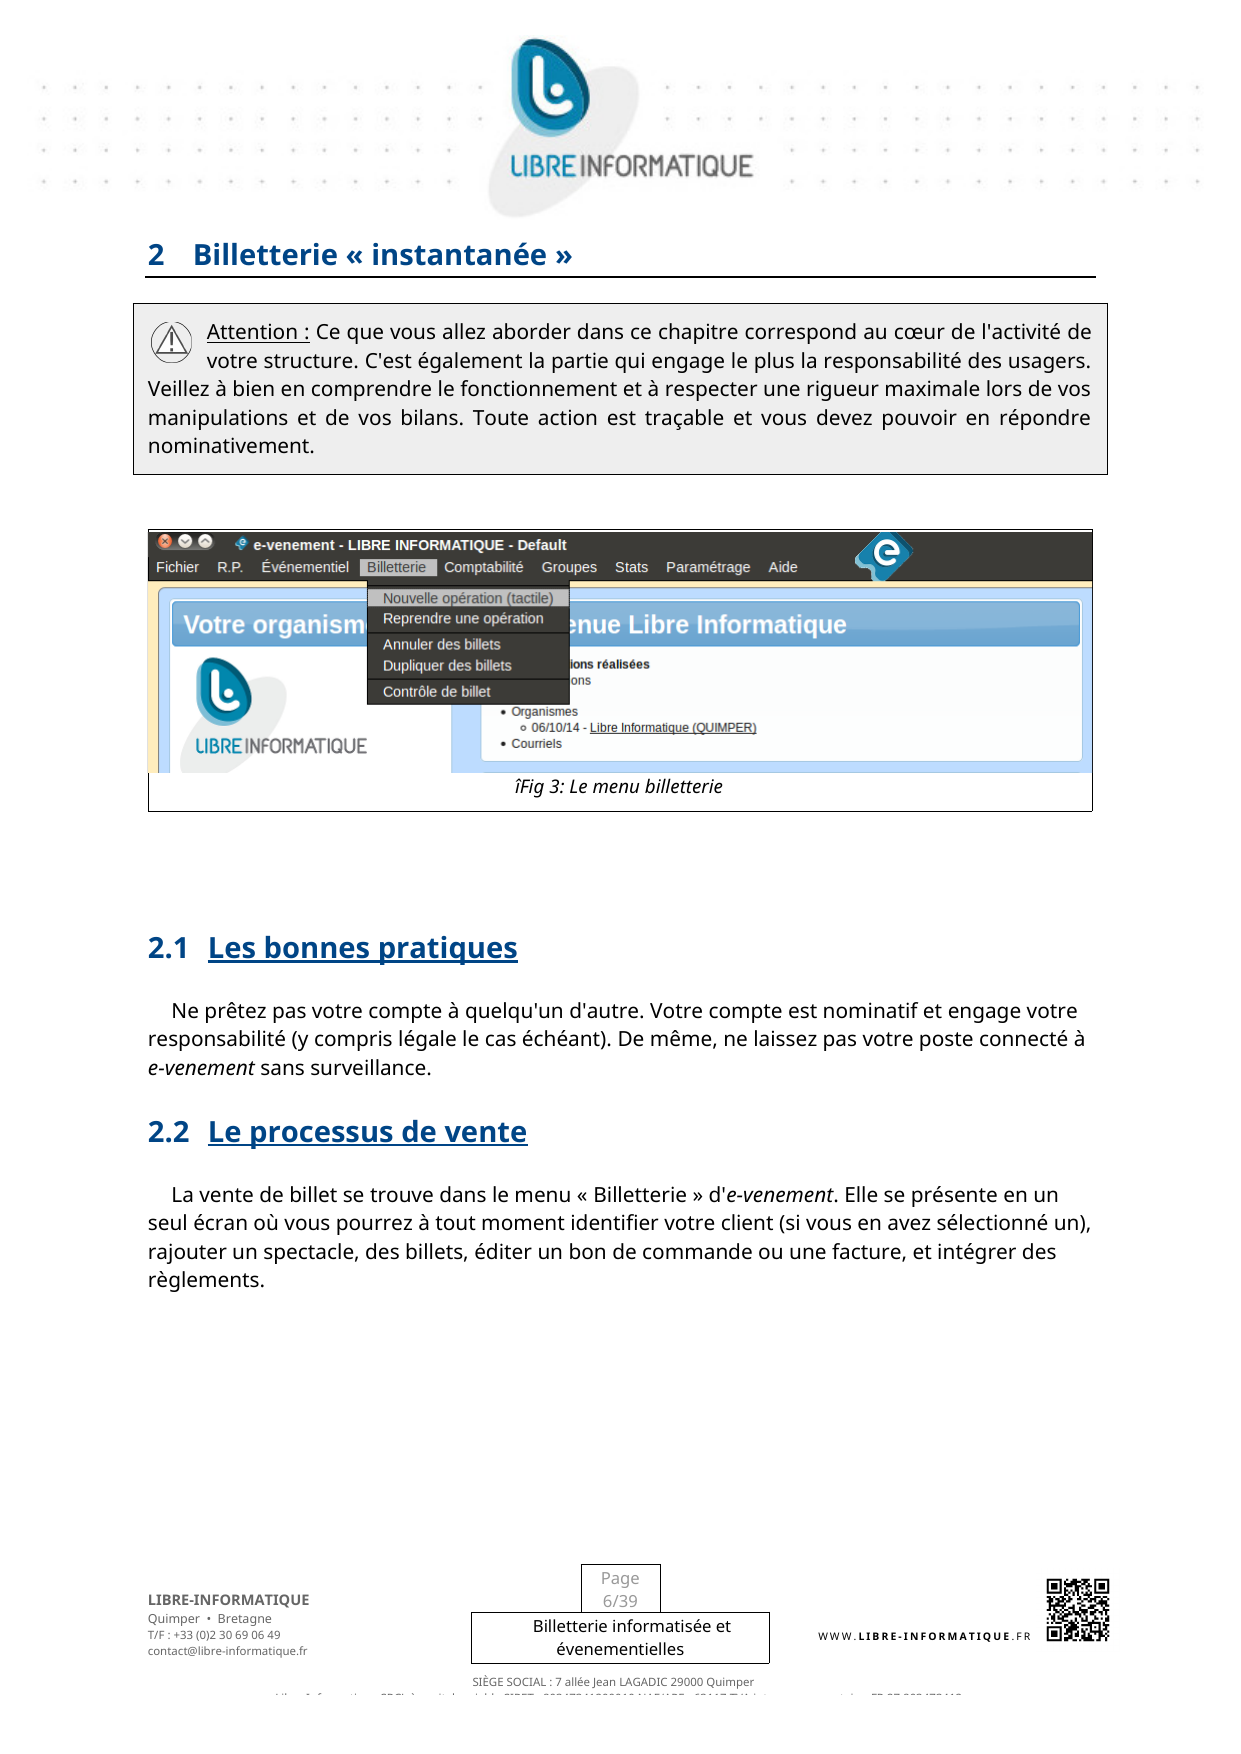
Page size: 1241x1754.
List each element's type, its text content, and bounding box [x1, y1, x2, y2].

subtitle Billetterie « instantanée » [145, 231, 1096, 276]
text Attention : Ce que vous allez aborder dans ce chapitre correspond au cœur de l'activité de votre structure. C'est également la partie qui engage le plus la responsabilité des usagers. Veillez à bien en comprendre le fonctionnement et à respecter une rigueur maximale lors de vos manipulations et de vos bilans. Toute action est traçable et vous devez pouvoir en répondre nominativement. [134, 304, 1107, 474]
text La vente de billet se trouve dans le menu « Billetterie » d'e-venement. Elle se présente en un seul écran où vous pourrez à tout moment identifier votre client (si vous en avez sélectionné un), rajouter un spectacle, des billets, éditer un bon de commande ou une facture, et intégrer des règlements. [148, 1180, 1093, 1294]
picture [27, 35, 1213, 220]
picture [147, 532, 1093, 773]
subtitle Le processus de vente [148, 1111, 1093, 1151]
picture [151, 322, 192, 363]
picture [1036, 1568, 1120, 1652]
text Ne prêtez pas votre compte à quelqu'un d'autre. Votre compte est nominatif et engage votre responsabilité (y compris légale le cas échéant). De même, ne laissez pas votre poste connecté à e-venement sans surveillance. [148, 996, 1093, 1081]
text îFig 3: Le menu billetterie [151, 773, 1089, 798]
subtitle Les bonnes pratiques [148, 927, 1093, 967]
